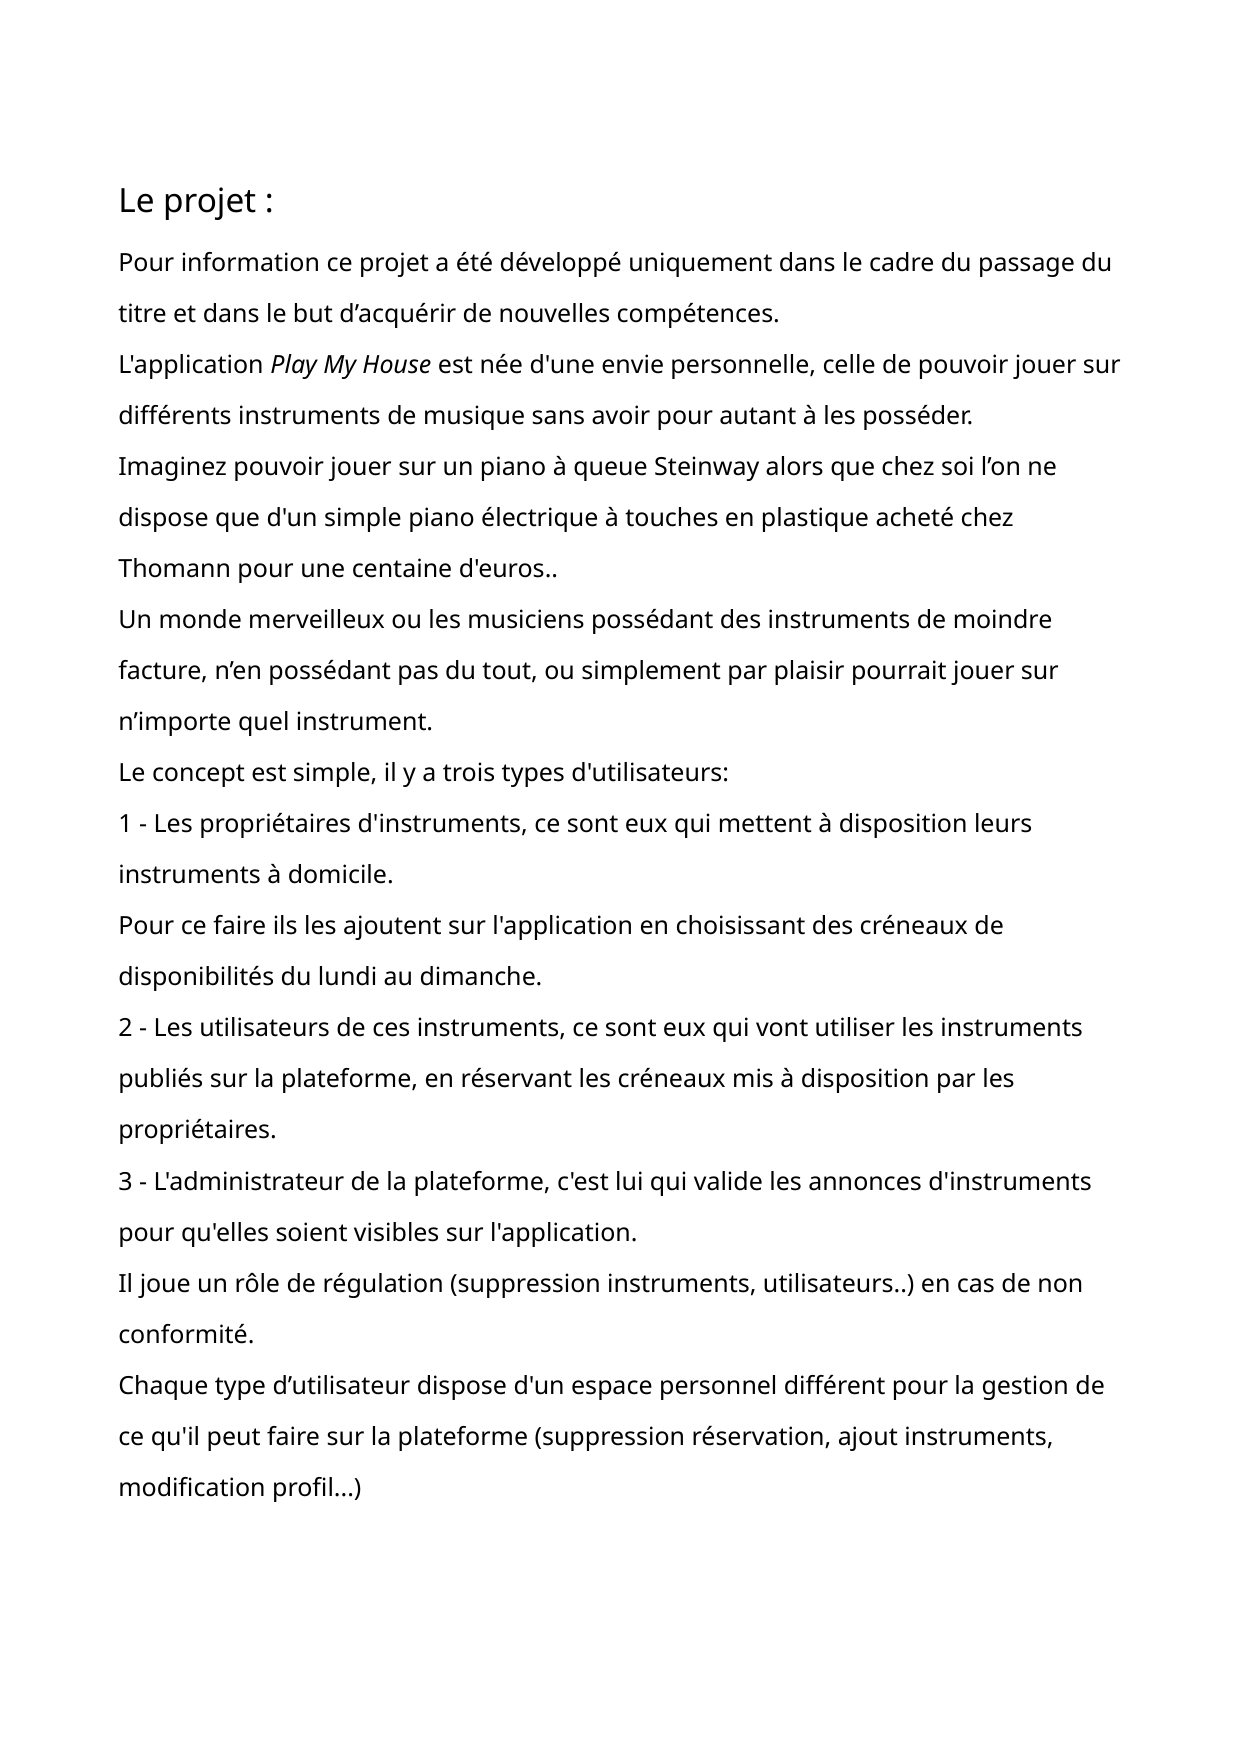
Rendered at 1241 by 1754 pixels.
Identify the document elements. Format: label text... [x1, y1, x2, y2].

text 2 - Les utilisateurs de ces instruments, ce sont eux qui vont utiliser les instruments publiés sur la plateforme, en réservant les créneaux mis à disposition par les propriétaires. [118, 1010, 1122, 1146]
text Pour information ce projet a été développé uniquement dans le cadre du passage du titre et dans le but d’acquérir de nouvelles compétences. [118, 244, 1122, 329]
text 1 - Les propriétaires d'instruments, ce sont eux qui mettent à disposition leurs instruments à domicile. [118, 806, 1122, 891]
text Un monde merveilleux ou les musiciens possédant des instruments de moindre facture, n’en possédant pas du tout, ou simplement par plaisir pourrait jouer sur n’importe quel instrument. [118, 602, 1122, 738]
text Pour ce faire ils les ajoutent sur l'application en choisissant des créneaux de disponibilités du lundi au dimanche. [118, 908, 1122, 993]
text Il joue un rôle de régulation (suppression instruments, utilisateurs..) en cas de non conformité. [118, 1265, 1122, 1350]
text 3 - L'administrateur de la plateforme, c'est lui qui valide les annonces d'instruments pour qu'elles soient visibles sur l'application. [118, 1163, 1122, 1248]
text Le projet : [118, 176, 1122, 222]
text Imaginez pouvoir jouer sur un piano à queue Steinway alors que chez soi l’on ne dispose que d'un simple piano électrique à touches en plastique acheté chez Thomann pour une centaine d'euros.. [118, 449, 1122, 585]
text Chaque type d’utilisateur dispose d'un espace personnel différent pour la gestion de ce qu'il peut faire sur la plateforme (suppression réservation, ajout instruments, modification profil...) [118, 1367, 1122, 1503]
text Le concept est simple, il y a trois types d'utilisateurs: [118, 755, 1122, 789]
text L'application Play My House est née d'une envie personnelle, celle de pouvoir jouer sur différents instruments de musique sans avoir pour autant à les posséder. [118, 347, 1122, 432]
